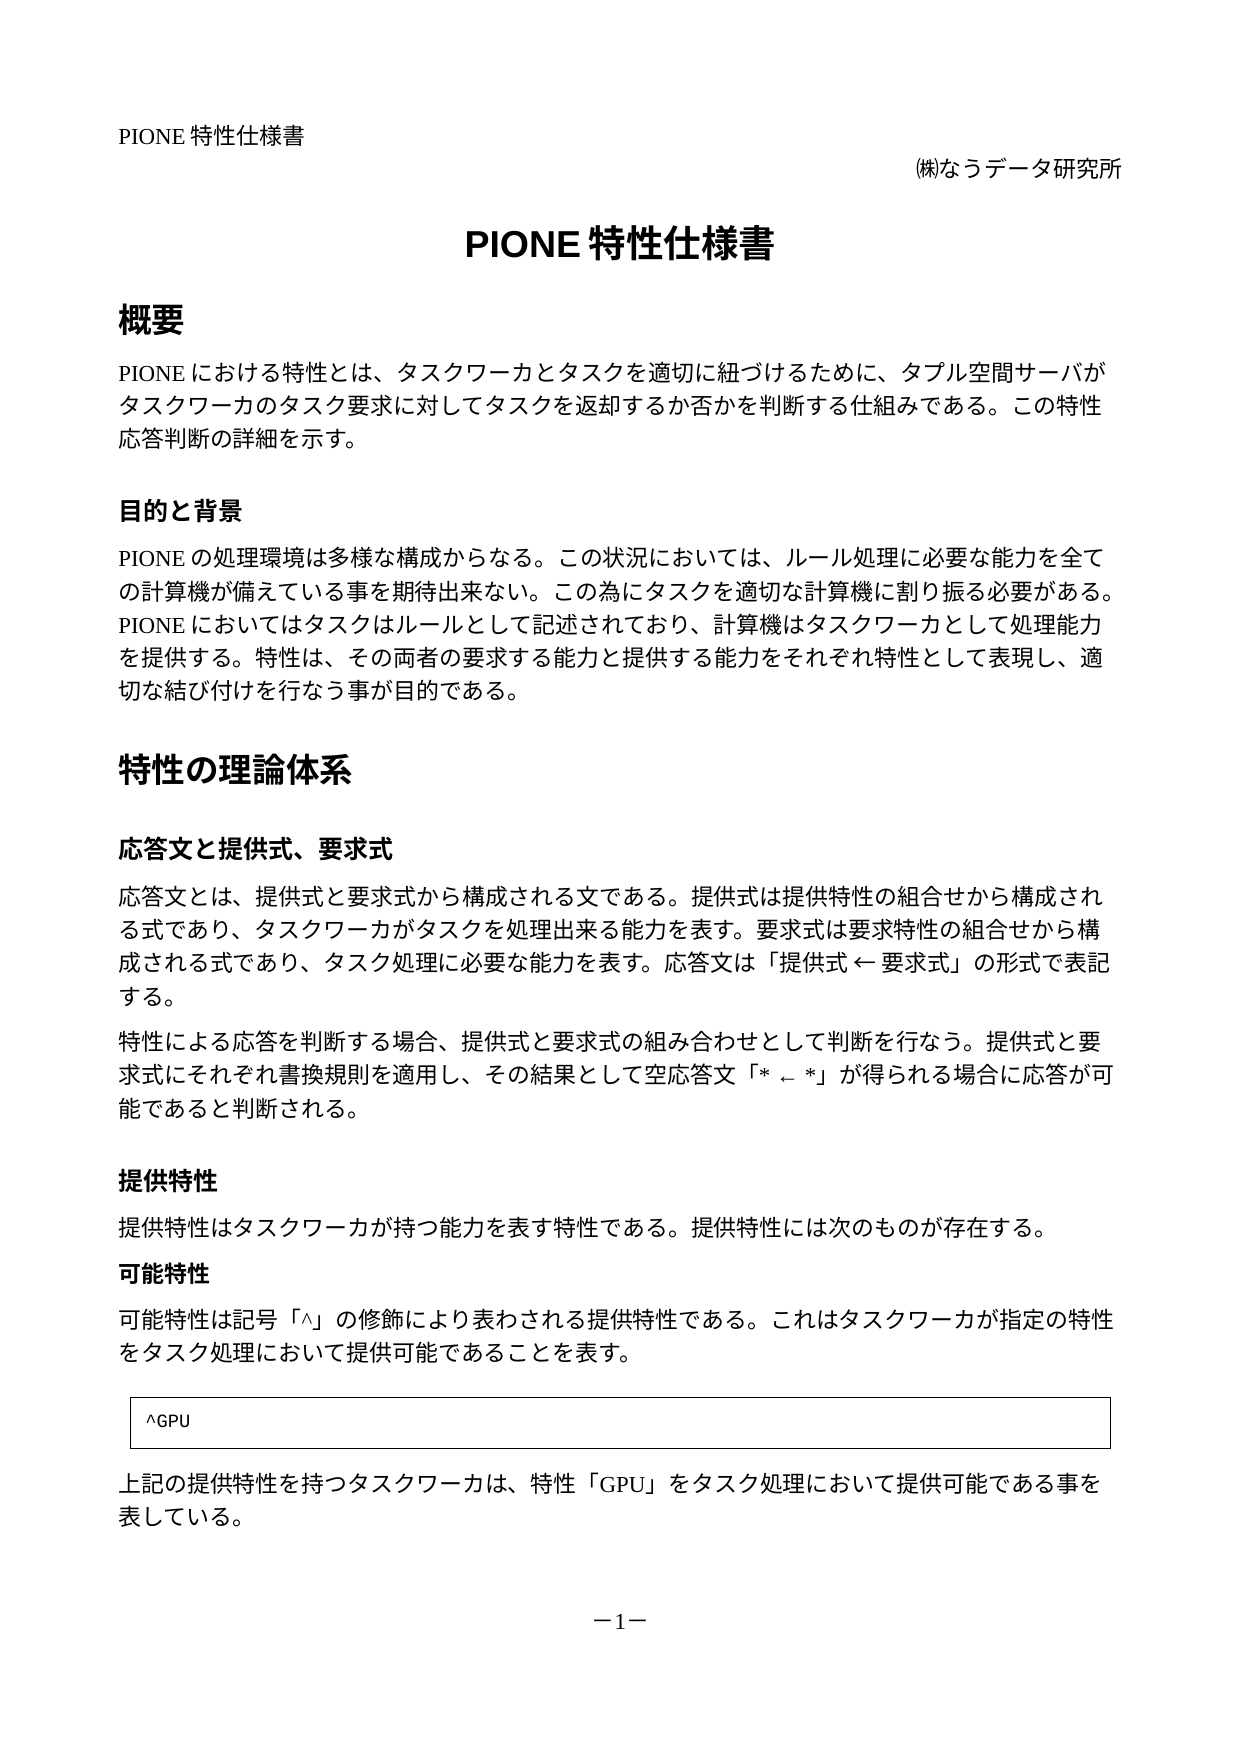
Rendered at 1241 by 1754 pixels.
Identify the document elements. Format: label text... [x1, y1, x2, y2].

text PIONEの処理環境は多様な構成からなる。この状況においては、ルール処理に必要な能力を全ての計算機が備えている事を期待出来ない。この為にタスクを適切な計算機に割り振る必要がある。PIONEにおいてはタスクはルールとして記述されており、計算機はタスクワーカとして処理能力を提供する。特性は、その両者の要求する能力と提供する能力をそれぞれ特性として表現し、適切な結び付けを行なう事が目的である。 [118, 540, 1122, 706]
text 上記の提供特性を持つタスクワーカは、特性「GPU」をタスク処理において提供可能である事を表している。 [118, 1465, 1122, 1532]
text 提供特性はタスクワーカが持つ能力を表す特性である。提供特性には次のものが存在する。 [118, 1210, 1122, 1243]
subtitle 概要 [118, 293, 1122, 342]
subtitle 目的と背景 [118, 492, 1122, 528]
subtitle 特性の理論体系 [118, 744, 1122, 792]
title PIONE特性仕様書 [118, 214, 1122, 268]
subtitle 可能特性 [118, 1256, 1122, 1289]
text 応答文とは、提供式と要求式から構成される文である。提供式は提供特性の組合せから構成される式であり、タスクワーカがタスクを処理出来る能力を表す。要求式は要求特性の組合せから構成される式であり、タスク処理に必要な能力を表す。応答文は「提供式 ← 要求式」の形式で表記する。 [118, 879, 1122, 1012]
subtitle 応答文と提供式、要求式 [118, 830, 1122, 866]
text PIONEにおける特性とは、タスクワーカとタスクを適切に紐づけるために、タプル空間サーバがタスクワーカのタスク要求に対してタスクを返却するか否かを判断する仕組みである。この特性応答判断の詳細を示す。 [118, 354, 1122, 454]
text 特性による応答を判断する場合、提供式と要求式の組み合わせとして判断を行なう。提供式と要求式にそれぞれ書換規則を適用し、その結果として空応答文「* ← *」が得られる場合に応答が可能であると判断される。 [118, 1024, 1122, 1124]
text ^GPU [131, 1398, 1110, 1448]
text 可能特性は記号「^」の修飾により表わされる提供特性である。これはタスクワーカが指定の特性をタスク処理において提供可能であることを表す。 [118, 1301, 1122, 1368]
subtitle 提供特性 [118, 1161, 1122, 1198]
